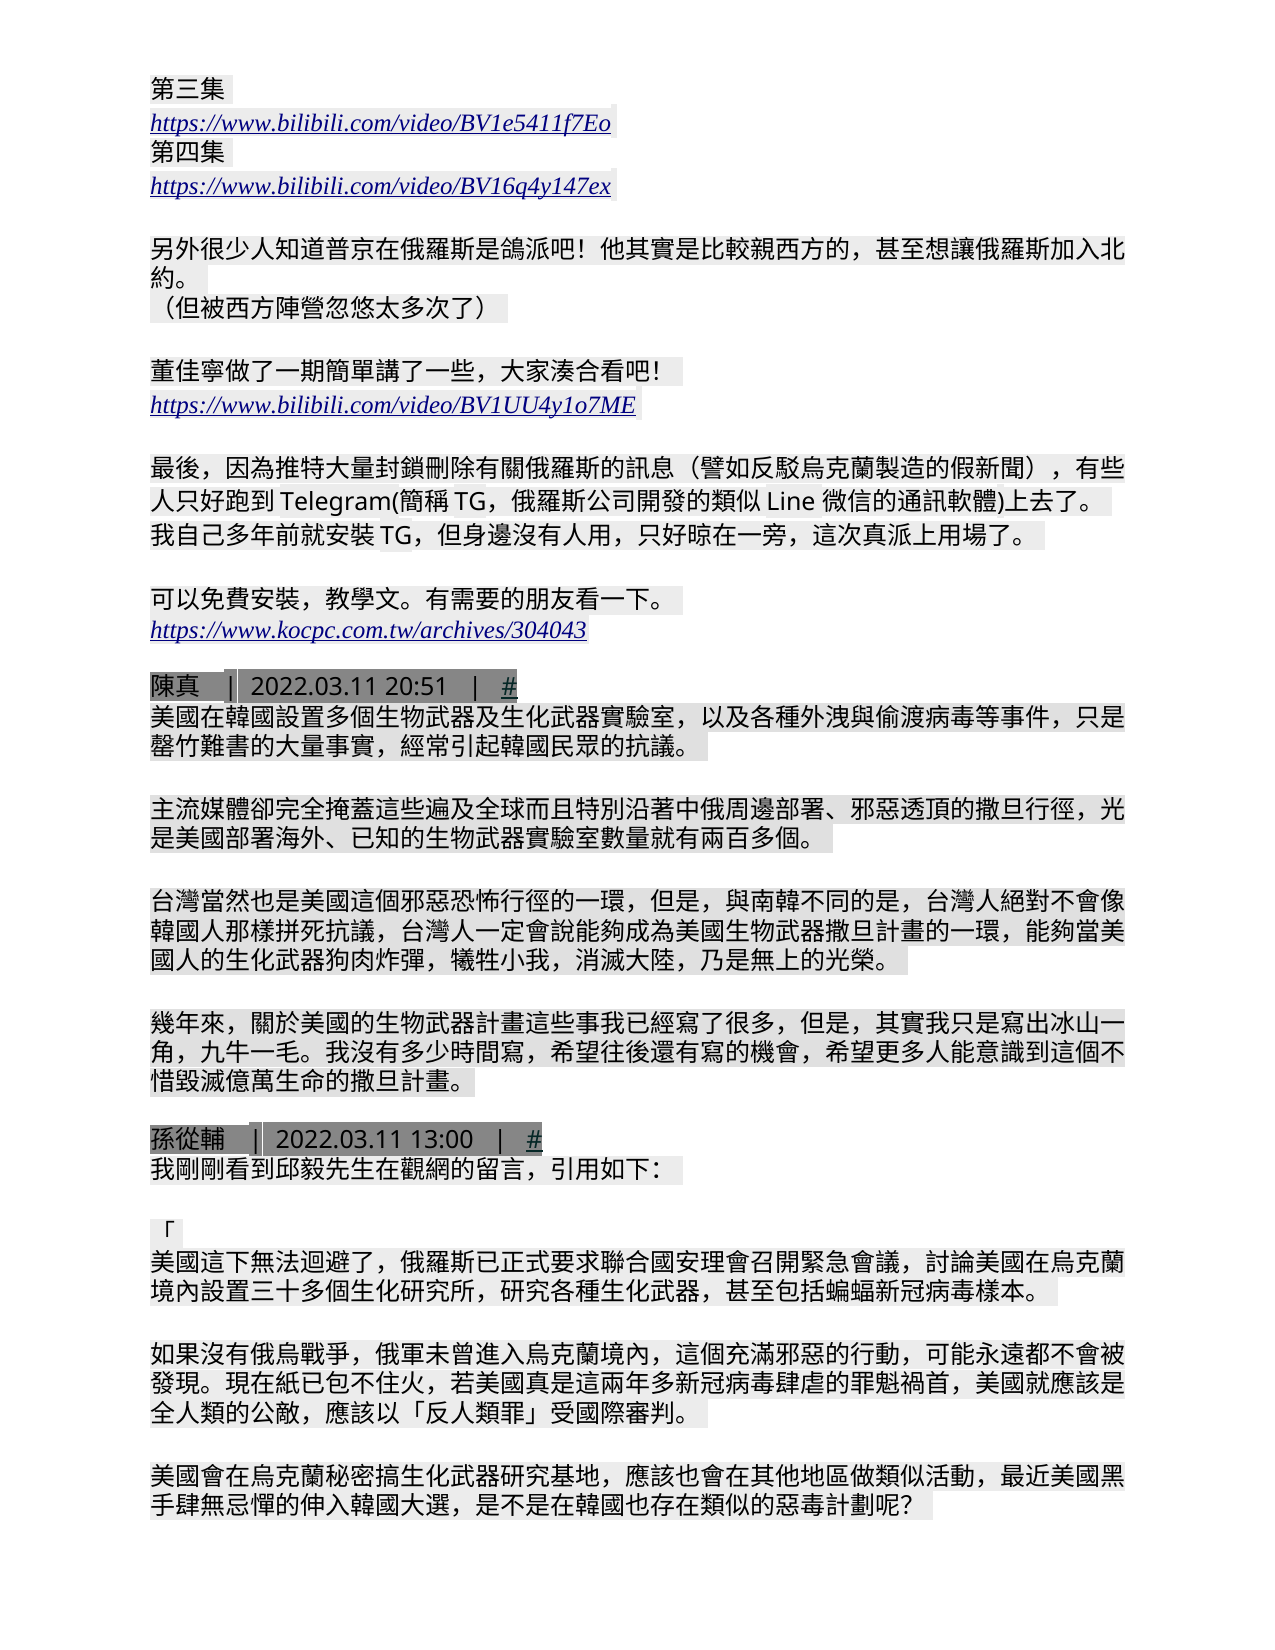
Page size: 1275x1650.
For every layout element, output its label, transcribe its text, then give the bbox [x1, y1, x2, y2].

text 孫從輔 | 2022.03.11 13:00 | # [150, 1122, 1125, 1156]
text 美國在韓國設置多個生物武器及生化武器實驗室，以及各種外洩與偷渡病毒等事件，只是罄竹難書的大量事實，經常引起韓國民眾的抗議。 主流媒體卻完全掩蓋這些遍及全球而且特別沿著中俄周邊部署、邪惡透頂的撒旦行徑，光是美國部署海外、已知的生物武器實驗室數量就有兩百多個。 台灣當然也是美國這個邪惡恐怖行徑的一環，但是，與南韓不同的是，台灣人絕對不會像韓國人那樣拼死抗議，台灣人一定會說能夠成為美國生物武器撒旦計畫的一環，能夠當美國人的生化武器狗肉炸彈，犧牲小我，消滅大陸，乃是無上的光榮。 幾年來，關於美國的生物武器計畫這些事我已經寫了很多，但是，其實我只是寫出冰山一角，九牛一毛。我沒有多少時間寫，希望往後還有寫的機會，希望更多人能意識到這個不惜毀滅億萬生命的撒旦計畫。 [150, 703, 1125, 1097]
text 陳真 | 2022.03.11 20:51 | # [150, 669, 1125, 703]
text 我剛剛看到邱毅先生在觀網的留言，引用如下： 「 美國這下無法迴避了，俄羅斯已正式要求聯合國安理會召開緊急會議，討論美國在烏克蘭境內設置三十多個生化研究所，研究各種生化武器，甚至包括蝙蝠新冠病毒樣本。 如果沒有俄烏戰爭，俄軍未曾進入烏克蘭境內，這個充滿邪惡的行動，可能永遠都不會被發現。現在紙已包不住火，若美國真是這兩年多新冠病毒肆虐的罪魁禍首，美國就應該是全人類的公敵，應該以「反人類罪」受國際審判。 美國會在烏克蘭秘密搞生化武器研究基地，應該也會在其他地區做類似活動，最近美國黑手肆無忌憚的伸入韓國大選，是不是在韓國也存在類似的惡毒計劃呢？ [150, 1156, 1125, 1554]
text 戈培爾說：「如果撒謊，就撒彌天大謊，因為彌天大謊往往具有某種可信的力量。而且，民眾在大謊和小謊之間更容易成為前者的俘虜。因為民眾自己時常在小事情上說小謊，而不好意思編造大謊。他們從來沒有設想編造大的謊言，因而認為別人也不可能厚顏無恥地歪曲事實……極其荒唐的謊言往往能產生效果，甚至在它已經被查明之後。」 RT已經被油管全面封鎖，之前只限於歐盟國家地區，剛剛我去油管RT頻道也無法觀看了。 現在RT已經全面轉移到https://odysee.com/@RT:fd 不過可悲的是Odysee也是谷歌的（該公司2015年被谷歌收購的），RT不知能撐多久。 還是中國政府聰明，要有自己的網路自主權（雖然祖國的網路管制是慘不忍睹，永遠是該管的不管，不該管的管一堆） 路透社3月10日報道，著名社交媒體平臺Facebook將“臨時調整”旗下社交平臺的仇恨言論政策，允許部分國家用戶在臉書和Instagram發表“呼籲對俄羅斯和俄羅斯士兵實施暴力”，甚至是“殺死普京”的仇恨言論。 你如果問台灣人，為什麼臉書在中國大陸被禁，我想99%的人會告訴你，那是因為大陸沒有言論自由。 然而事實真相呢？ 火鍋大王在臉書被禁10周年出了一個視頻講解了為何臉書在大陸被禁。因為鼓吹疆毒，煽動恐怖主義.....。 https://youtu.be/f2srfDwM2sQ 這不是臉書第一次這樣做了，緬甸的羅興亞人種族滅絕 ，印度屠殺穆斯林（可見本站陳真所寫的印度大選啟示錄一文），背後都有臉書的推波助瀾。 現在你得翻到牆內，到大陸去看西方不讓你看到的資訊啦！（前提是你有意願不想接受台灣媒體的洗腦） 昨晚我看大陸有網友在看聯合國直播，應俄羅斯要求的聯合國安理會召開討論美國在烏克蘭開展軍事生物研究的指控，不過太晚了，我就沒加入觀看。（然後想都不要想，要不是因為俄羅斯是五常，哪輪得到你說話，甚至召開會議啊，滾邊去吧） 不過各位要知道大陸網站上的資訊雖有百花齊放，但也有不少歪瓜劣棗，尤其是一些大Ｖ(相當於台灣的網紅）的言論，更是不敢恭維，譬如前面不是有人貼的 “孤煙暮蟬”，不知道這個帳號背後是個人還是團隊，多次造謠被抓到，不承認，且以前的言論也是美帝代言人，另一個粉絲人數上百萬的帳號，上帝之鷹也是同樣的情形，在某個已經沒落的論壇曾是上串下跳的美國爪牙，風向轉了，來蹭愛國飯吧！蹭愛國飯也沒罪，資訊有誤如果不是刻意捏造或有意帶節奏倒無仿，只是狐狸尾巴時不時就要露一下，真令人厭惡。 只能說，希望大家掌握一些基本事實，運用自己的常識去判斷資訊的可信度。 最近在重看奧立佛史東於2017年專訪普京的電視紀錄片，普京訪談錄。 一共有4集，當年出來時，我第一時間找來看，當時我看得懞懞懂懂，又沒有中文字幕，看到一半還睡著。今次重看，真有一番不同領悟。 B站有人上傳了中文字幕，推薦給大家。 第一集 https://www.bilibili.com/video/BV1GT4y1y7zG 第二集 https://www.bilibili.com/video/BV1Dm4y1Z7q2 第三集 https://www.bilibili.com/video/BV1e5411f7Eo 第四集 https://www.bilibili.com/video/BV16q4y147ex 另外很少人知道普京在俄羅斯是鴿派吧！他其實是比較親西方的，甚至想讓俄羅斯加入北約。 （但被西方陣營忽悠太多次了） 董佳寧做了一期簡單講了一些，大家湊合看吧！ https://www.bilibili.com/video/BV1UU4y1o7ME 最後，因為推特大量封鎖刪除有關俄羅斯的訊息（譬如反駁烏克蘭製造的假新聞），有些人只好跑到Telegram(簡稱TG，俄羅斯公司開發的類似Line 微信的通訊軟體)上去了。 我自己多年前就安裝TG，但身邊沒有人用，只好晾在一旁，這次真派上用場了。 可以免費安裝，教學文。有需要的朋友看一下。 https://www.kocpc.com.tw/archives/304043 [150, 75, 1125, 644]
